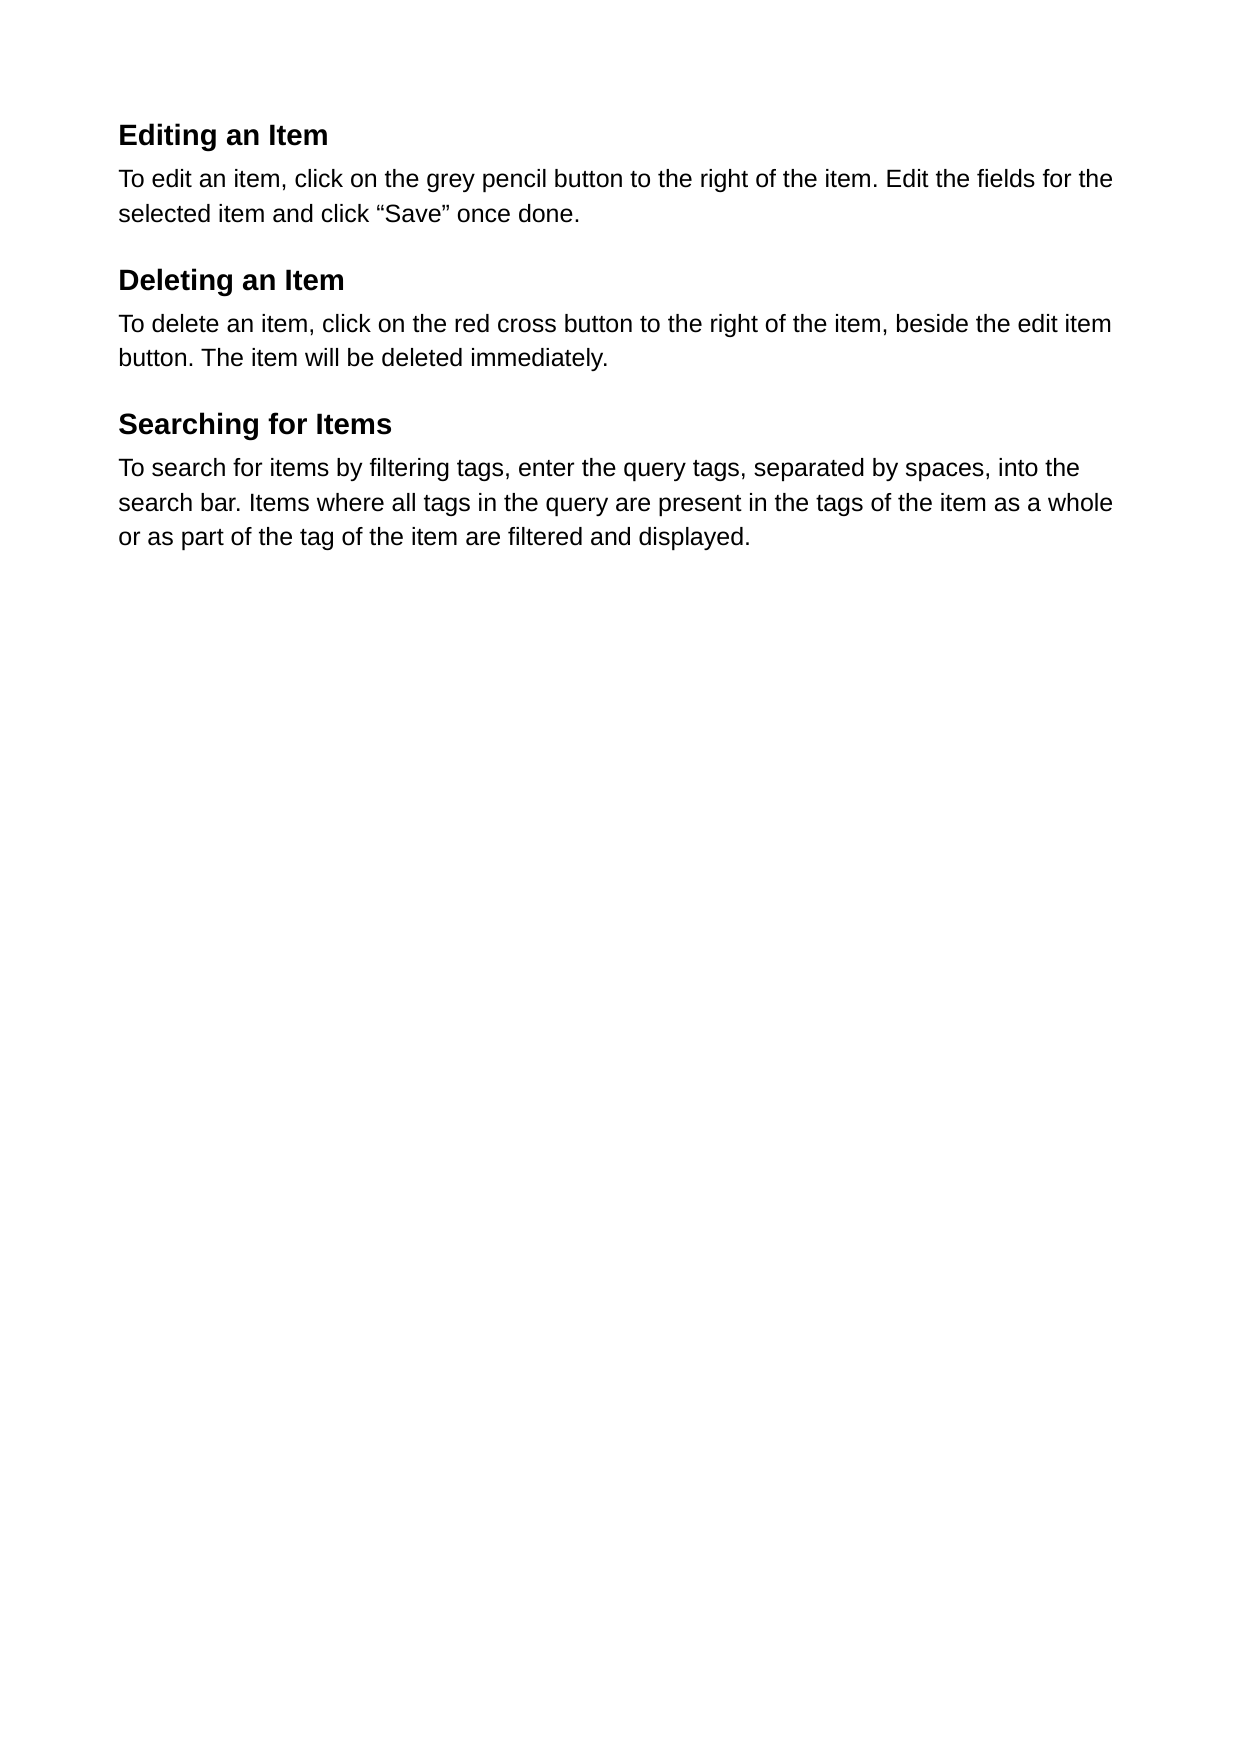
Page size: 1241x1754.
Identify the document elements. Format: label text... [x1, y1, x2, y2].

subtitle Deleting an Item [118, 262, 1122, 296]
text To edit an item, click on the grey pencil button to the right of the item. Edit the fields for the selected item and click “Save” once done. [118, 164, 1122, 228]
text To delete an item, click on the red cross button to the right of the item, beside the edit item button. The item will be deleted immediately. [118, 309, 1122, 372]
subtitle Editing an Item [118, 118, 1122, 152]
subtitle Searching for Items [118, 407, 1122, 441]
text To search for items by filtering tags, enter the query tags, separated by spaces, into the search bar. Items where all tags in the query are present in the tags of the item as a whole or as part of the tag of the item are filtered and displayed. [118, 453, 1122, 551]
